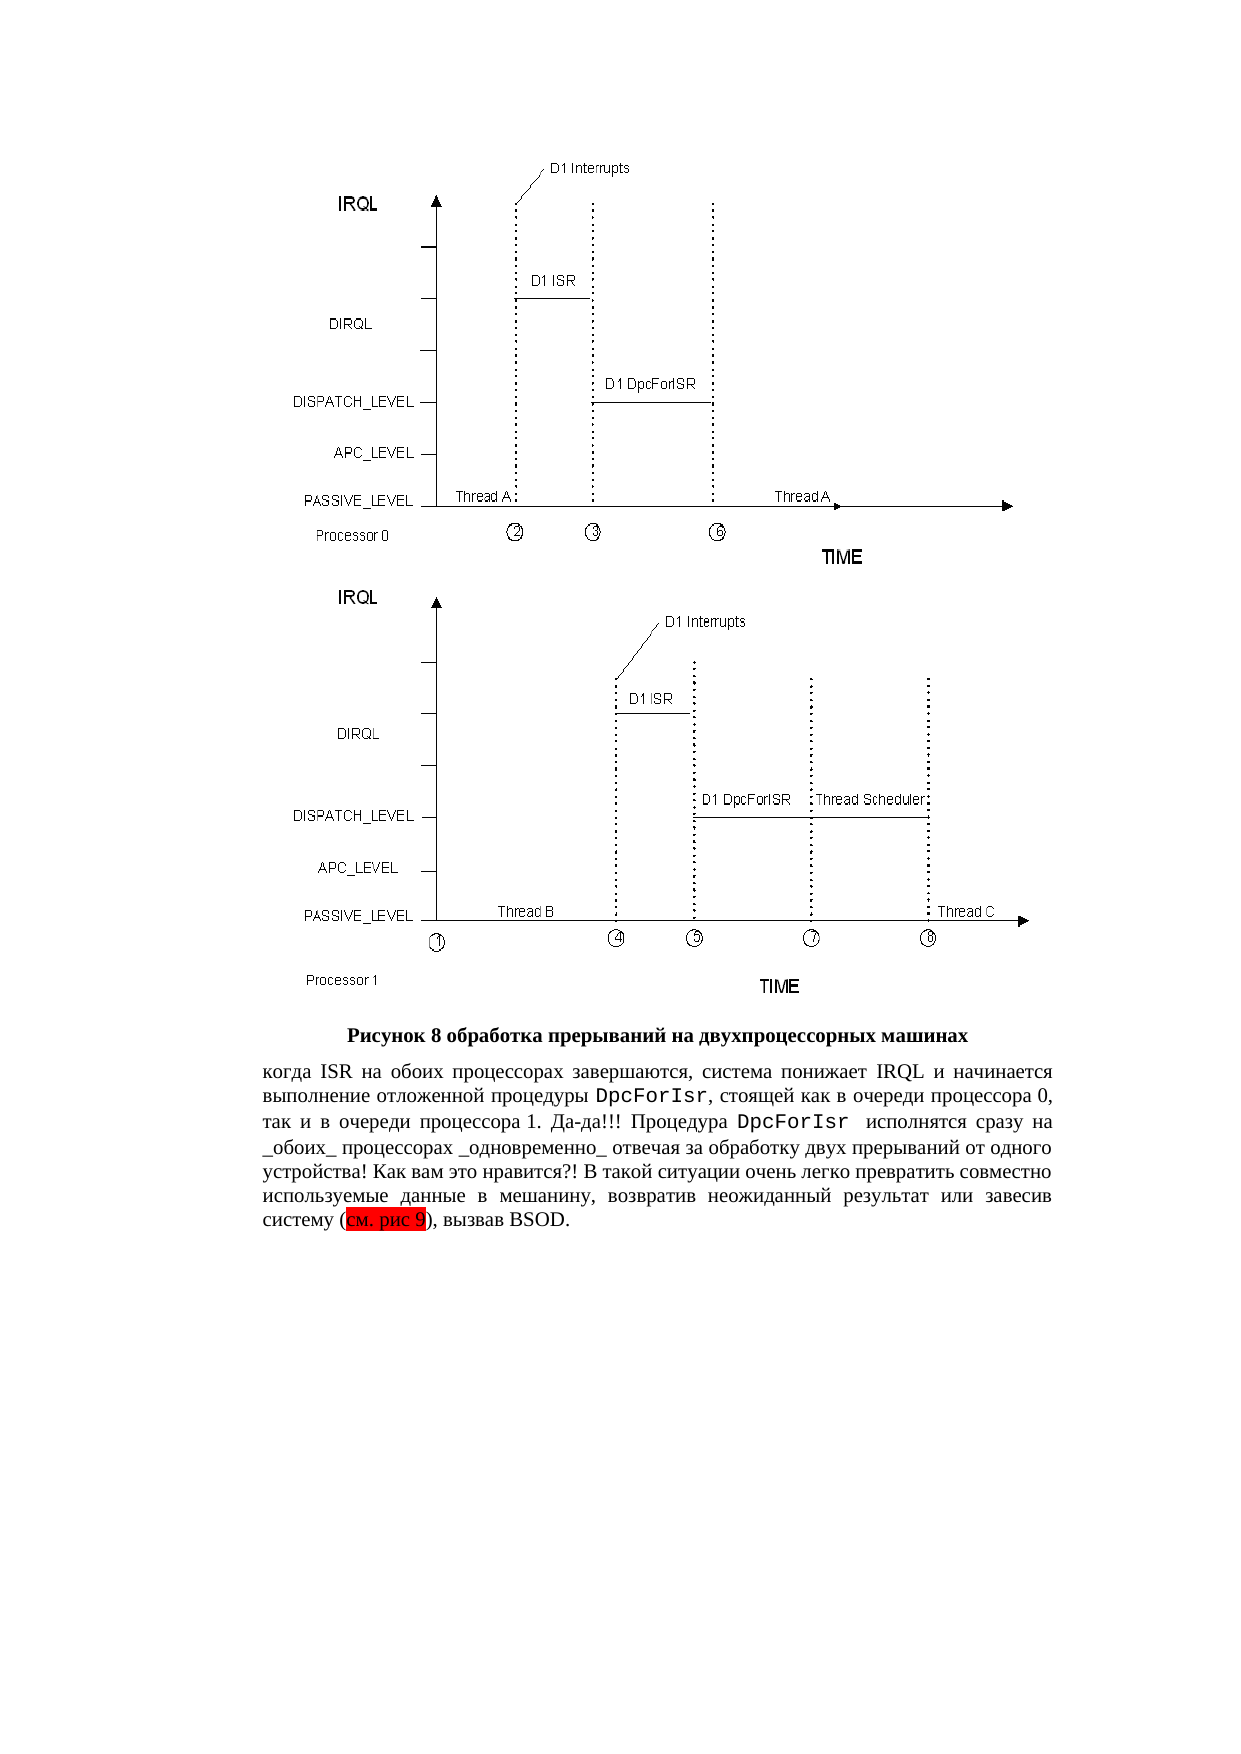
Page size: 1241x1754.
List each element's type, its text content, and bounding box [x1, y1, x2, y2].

picture [262, 150, 1042, 1011]
text когда ISR на обоих процессорах завершаются, система понижает IRQL и начинается выполнение отложенной процедуры DpcForIsr, стоящей как в очереди процессора 0, так и в очереди процессора 1. Да-да!!! Процедура DpcForIsr исполнятся сразу на _обоих_ процессорах _одновременно_ отвечая за обработку двух прерываний от одного устройства! Как вам это нравится?! В такой ситуации очень легко превратить совместно используемые данные в мешанину, возвратив неожиданный результат или завесив систему (см. рис 9), вызвав BSOD. [262, 1059, 1053, 1231]
text Рисунок 8 обработка прерываний на двухпроцессорных машинах [187, 1023, 1053, 1047]
